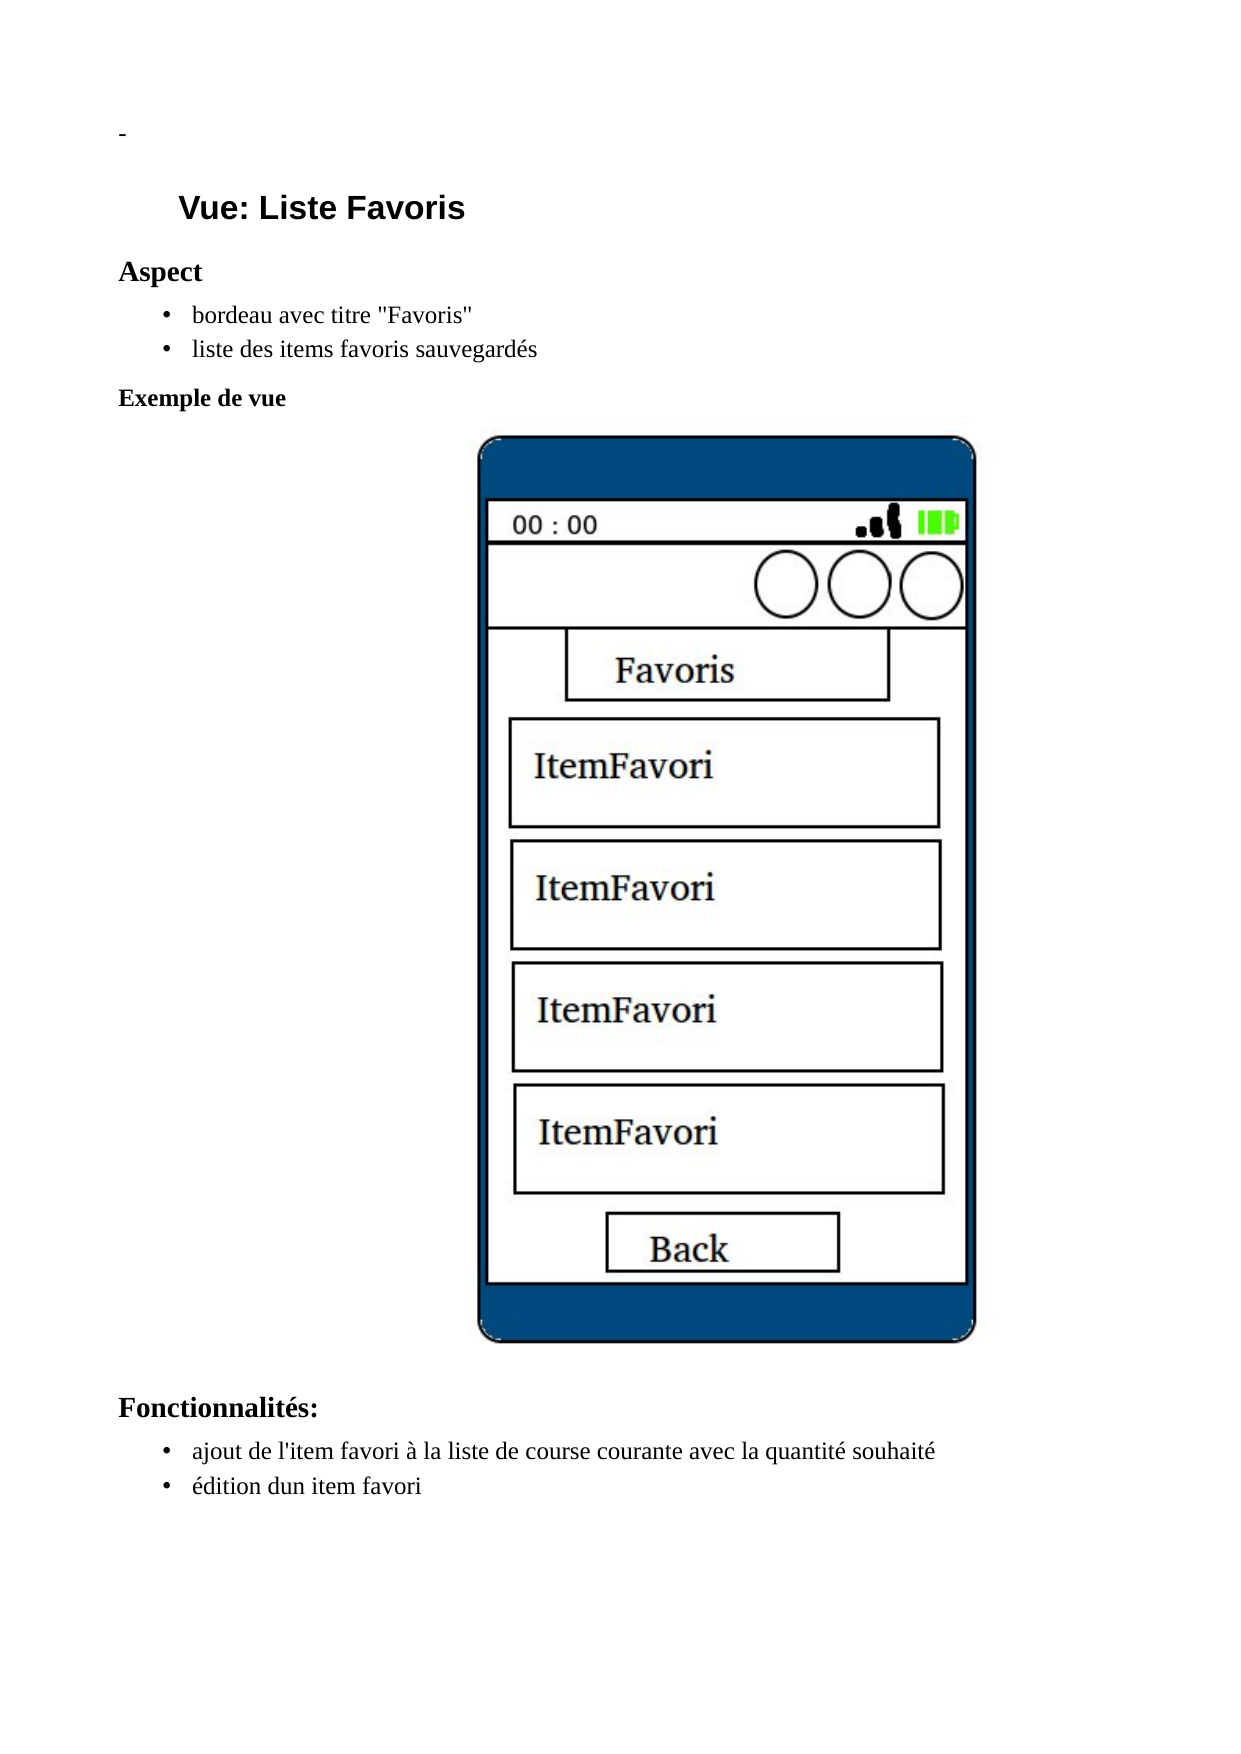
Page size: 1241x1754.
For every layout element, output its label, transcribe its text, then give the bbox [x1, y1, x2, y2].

subtitle Vue: Liste Favoris [118, 188, 1122, 227]
list édition dun item favori [162, 1471, 1122, 1499]
text Exemple de vue [118, 383, 1122, 417]
text - [118, 118, 1122, 147]
list ajout de l'item favori à la liste de course courante avec la quantité souhaité [162, 1436, 1122, 1465]
picture [118, 417, 1241, 1356]
subtitle Fonctionnalités: [118, 1390, 1122, 1424]
subtitle Aspect [118, 254, 1122, 287]
list bordeau avec titre "Favoris" [162, 300, 1122, 328]
list liste des items favoris sauvegardés [162, 334, 1122, 363]
